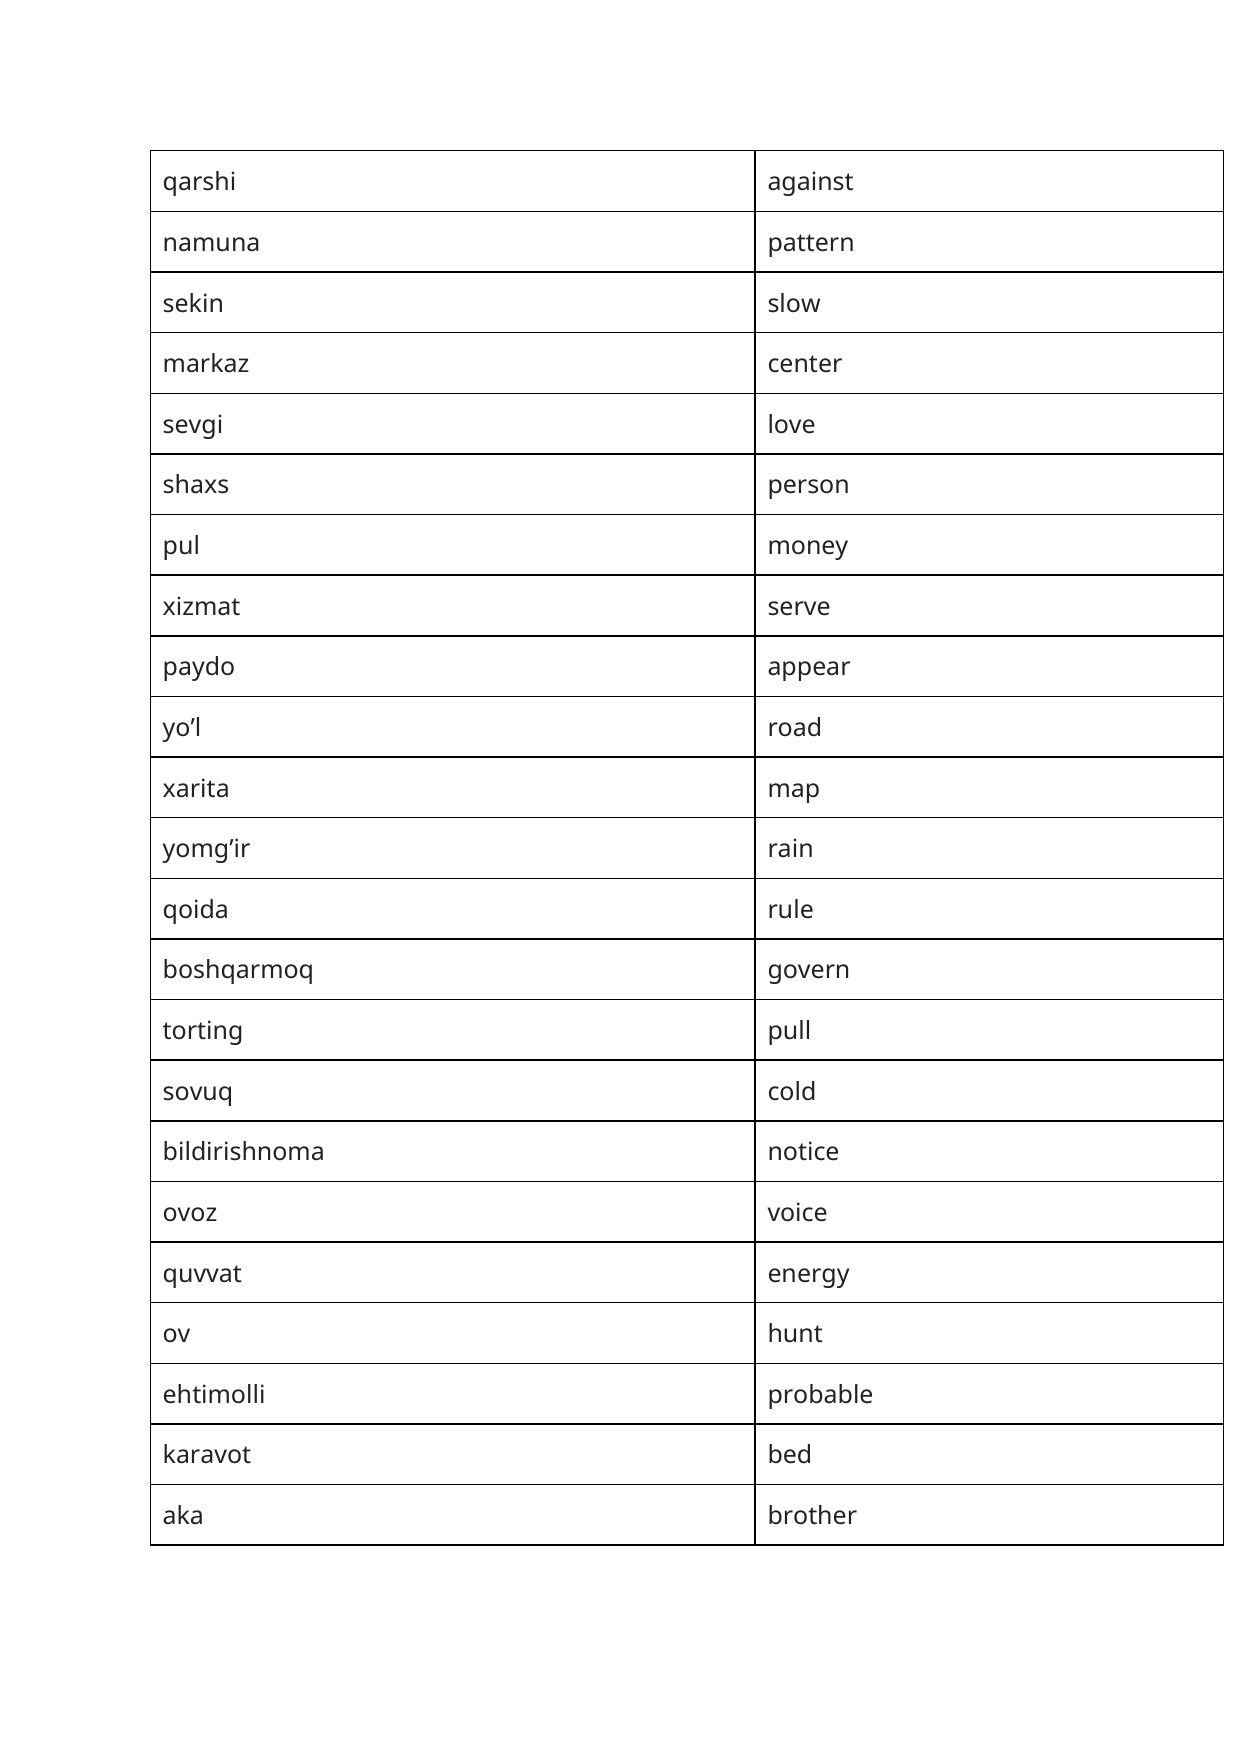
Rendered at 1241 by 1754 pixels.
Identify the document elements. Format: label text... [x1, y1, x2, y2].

table_cell sekin [151, 273, 754, 332]
table_cell ov [151, 1303, 754, 1362]
table_cell shaxs [151, 455, 754, 514]
table_cell xizmat [151, 576, 754, 635]
table_cell love [756, 394, 1223, 453]
table_cell paydo [151, 637, 754, 696]
table_cell ehtimolli [151, 1364, 754, 1423]
table_cell cold [756, 1061, 1223, 1120]
table_cell hunt [756, 1303, 1223, 1362]
table_cell namuna [151, 212, 754, 271]
table_cell qarshi [151, 151, 754, 211]
table_cell probable [756, 1364, 1223, 1423]
table_cell boshqarmoq [151, 940, 754, 999]
table_cell sovuq [151, 1061, 754, 1120]
table_cell person [756, 455, 1223, 514]
table_cell serve [756, 576, 1223, 635]
table_cell slow [756, 273, 1223, 332]
table_cell govern [756, 940, 1223, 999]
table_cell road [756, 697, 1223, 756]
table_cell rain [756, 818, 1223, 877]
table_cell against [756, 151, 1223, 211]
table_cell bildirishnoma [151, 1122, 754, 1181]
table_cell voice [756, 1182, 1223, 1241]
table_cell ovoz [151, 1182, 754, 1241]
table_cell xarita [151, 758, 754, 817]
table_cell notice [756, 1122, 1223, 1181]
table_cell sevgi [151, 394, 754, 453]
table_cell rule [756, 879, 1223, 938]
table_cell torting [151, 1000, 754, 1059]
table_cell karavot [151, 1425, 754, 1484]
table_cell pul [151, 515, 754, 574]
table_cell qoida [151, 879, 754, 938]
table_cell energy [756, 1243, 1223, 1302]
table_cell pattern [756, 212, 1223, 271]
table_cell aka [151, 1485, 754, 1544]
table_cell pull [756, 1000, 1223, 1059]
table_cell money [756, 515, 1223, 574]
table_cell center [756, 333, 1223, 392]
table_cell map [756, 758, 1223, 817]
table_cell bed [756, 1425, 1223, 1484]
table_cell appear [756, 637, 1223, 696]
table_cell quvvat [151, 1243, 754, 1302]
table_cell brother [756, 1485, 1223, 1544]
table_cell yomg’ir [151, 818, 754, 877]
table_cell yo’l [151, 697, 754, 756]
table_cell markaz [151, 333, 754, 392]
